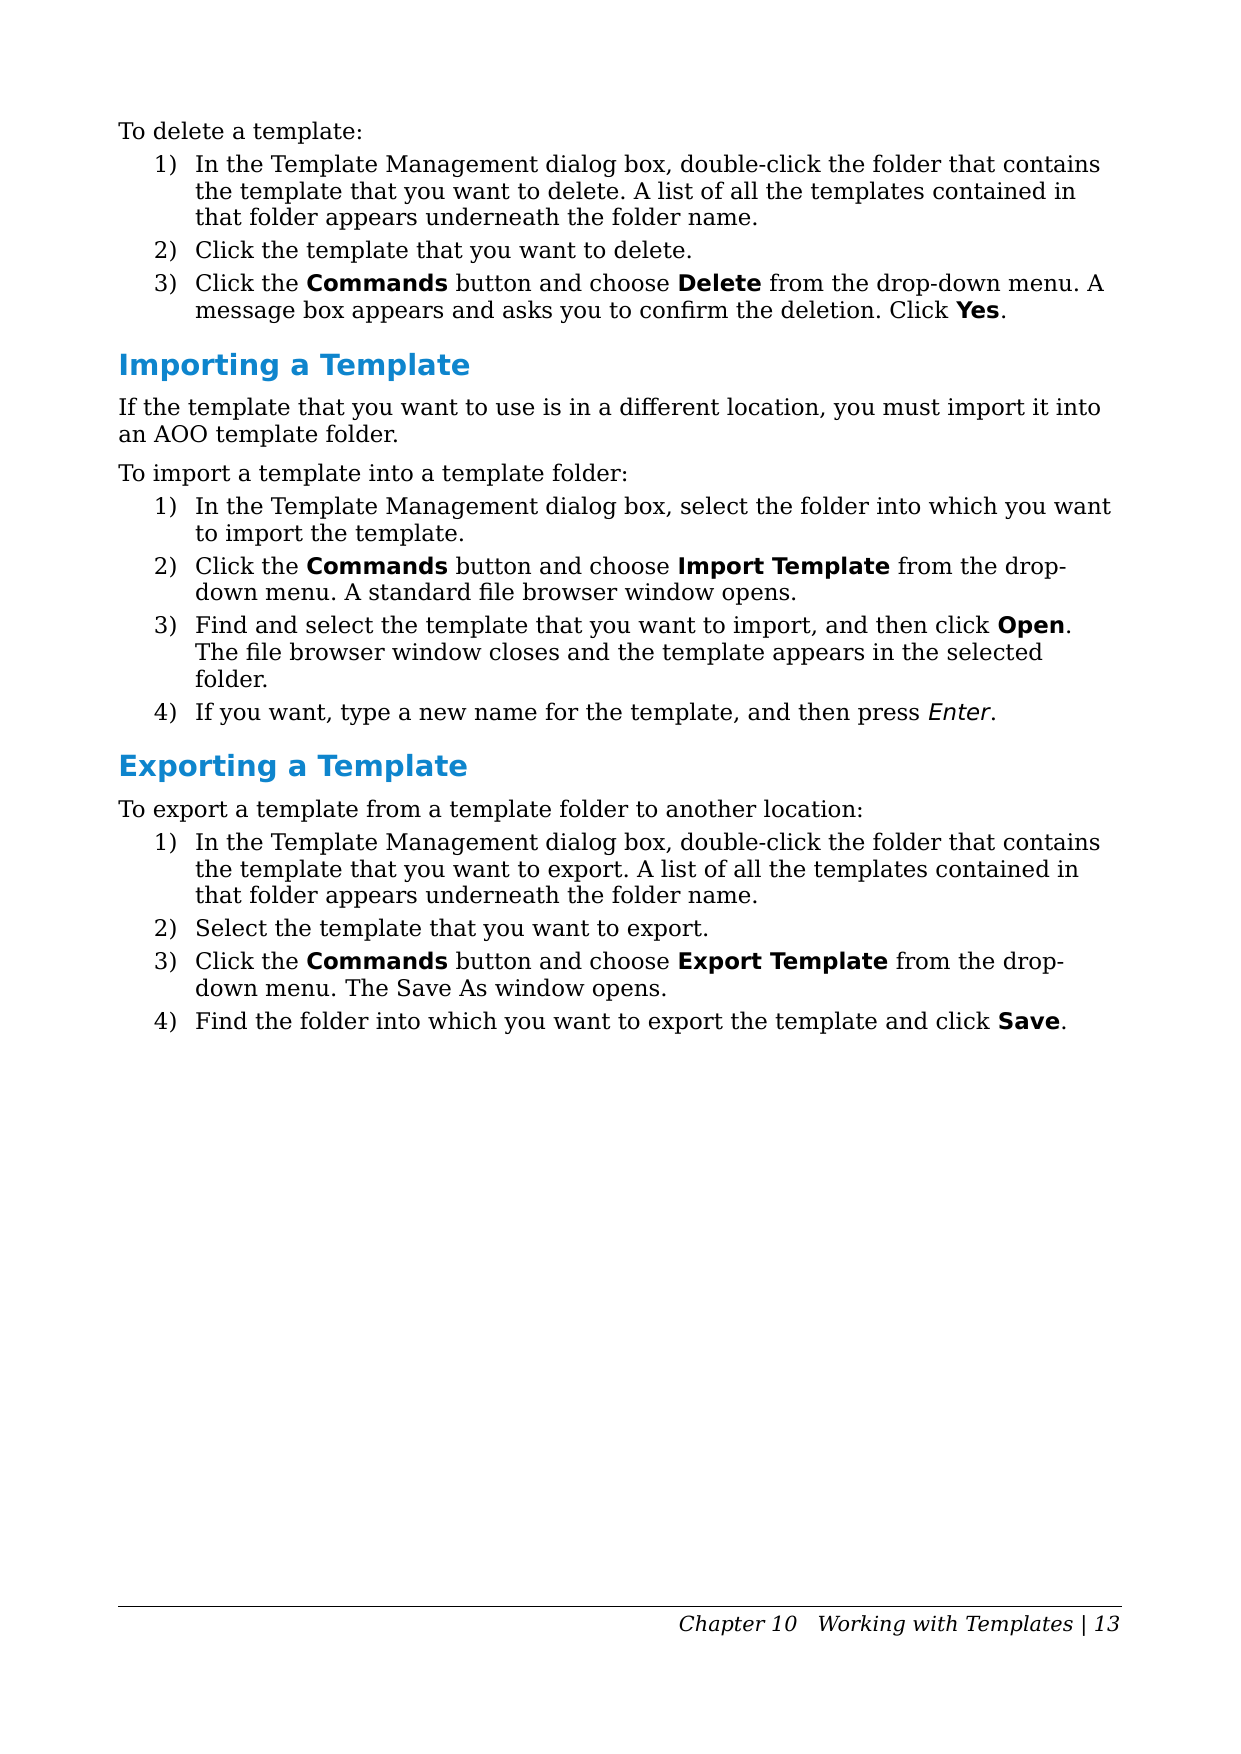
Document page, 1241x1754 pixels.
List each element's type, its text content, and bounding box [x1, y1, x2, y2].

list Click the Commands button and choose Delete from the drop-down menu. A message box appears and asks you to confirm the deletion. Click Yes. [177, 270, 1122, 324]
list Select the template that you want to export. [177, 915, 1122, 942]
list In the Template Management dialog box, double-click the folder that contains the template that you want to delete. A list of all the templates contained in that folder appears underneath the folder name. [177, 151, 1122, 231]
list In the Template Management dialog box, select the folder into which you want to import the template. [177, 493, 1122, 547]
list To export a template from a template folder to another location: [118, 796, 1122, 823]
subtitle Importing a Template [118, 348, 1122, 382]
list To delete a template: [118, 118, 1122, 145]
list Find the folder into which you want to export the template and click Save. [177, 1008, 1122, 1034]
text If the template that you want to use is in a different location, you must import it into an AOO template folder. [118, 394, 1122, 448]
subtitle Exporting a Template [118, 750, 1122, 784]
list If you want, type a new name for the template, and then press Enter. [177, 699, 1122, 725]
list In the Template Management dialog box, double-click the folder that contains the template that you want to export. A list of all the templates contained in that folder appears underneath the folder name. [177, 829, 1122, 909]
list Click the template that you want to delete. [177, 237, 1122, 264]
list Click the Commands button and choose Export Template from the drop-down menu. The Save As window opens. [177, 948, 1122, 1002]
list Click the Commands button and choose Import Template from the drop-down menu. A standard file browser window opens. [177, 553, 1122, 606]
list Find and select the template that you want to import, and then click Open. The file browser window closes and the template appears in the selected folder. [177, 612, 1122, 692]
list To import a template into a template folder: [118, 460, 1122, 487]
